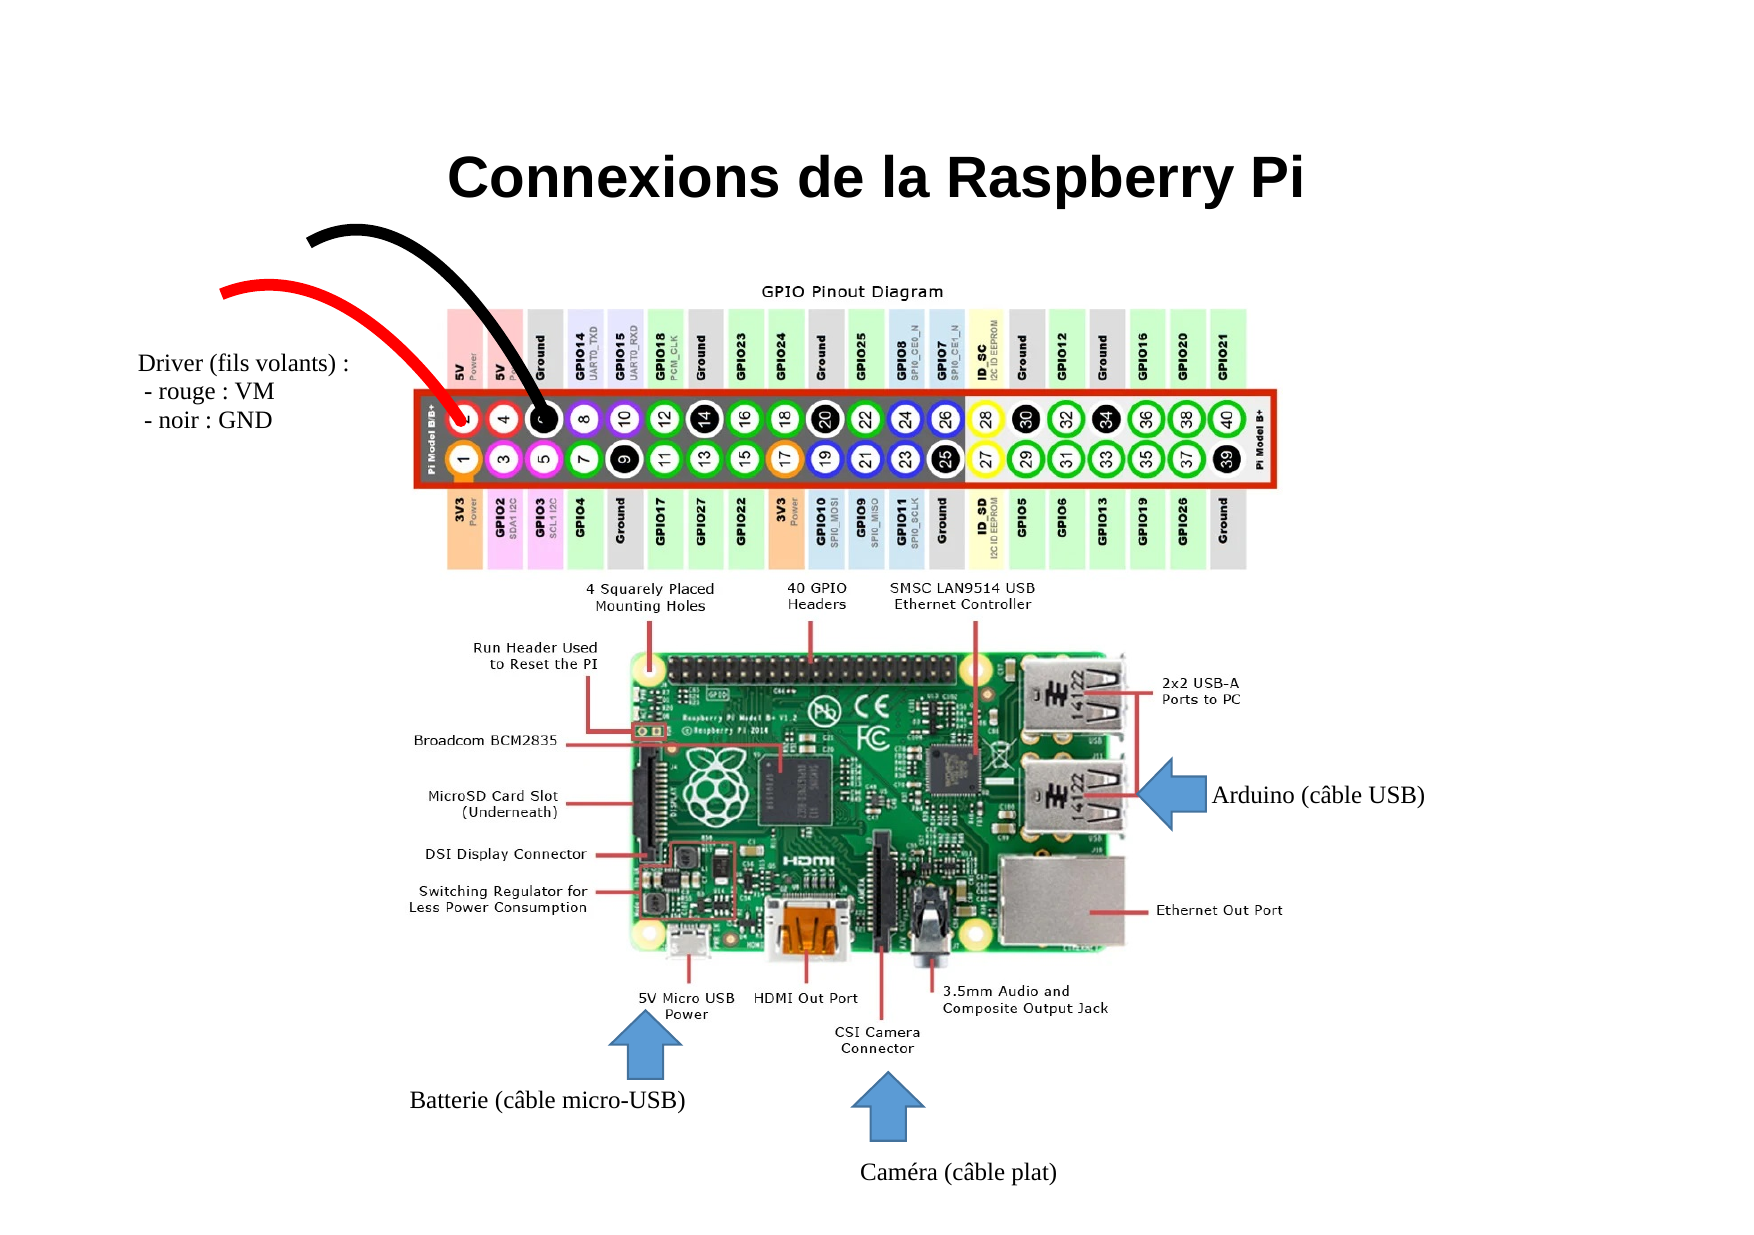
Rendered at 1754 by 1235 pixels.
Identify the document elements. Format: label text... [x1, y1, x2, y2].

title Connexions de la Raspberry Pi [118, 143, 1636, 210]
picture [397, 280, 1284, 1056]
